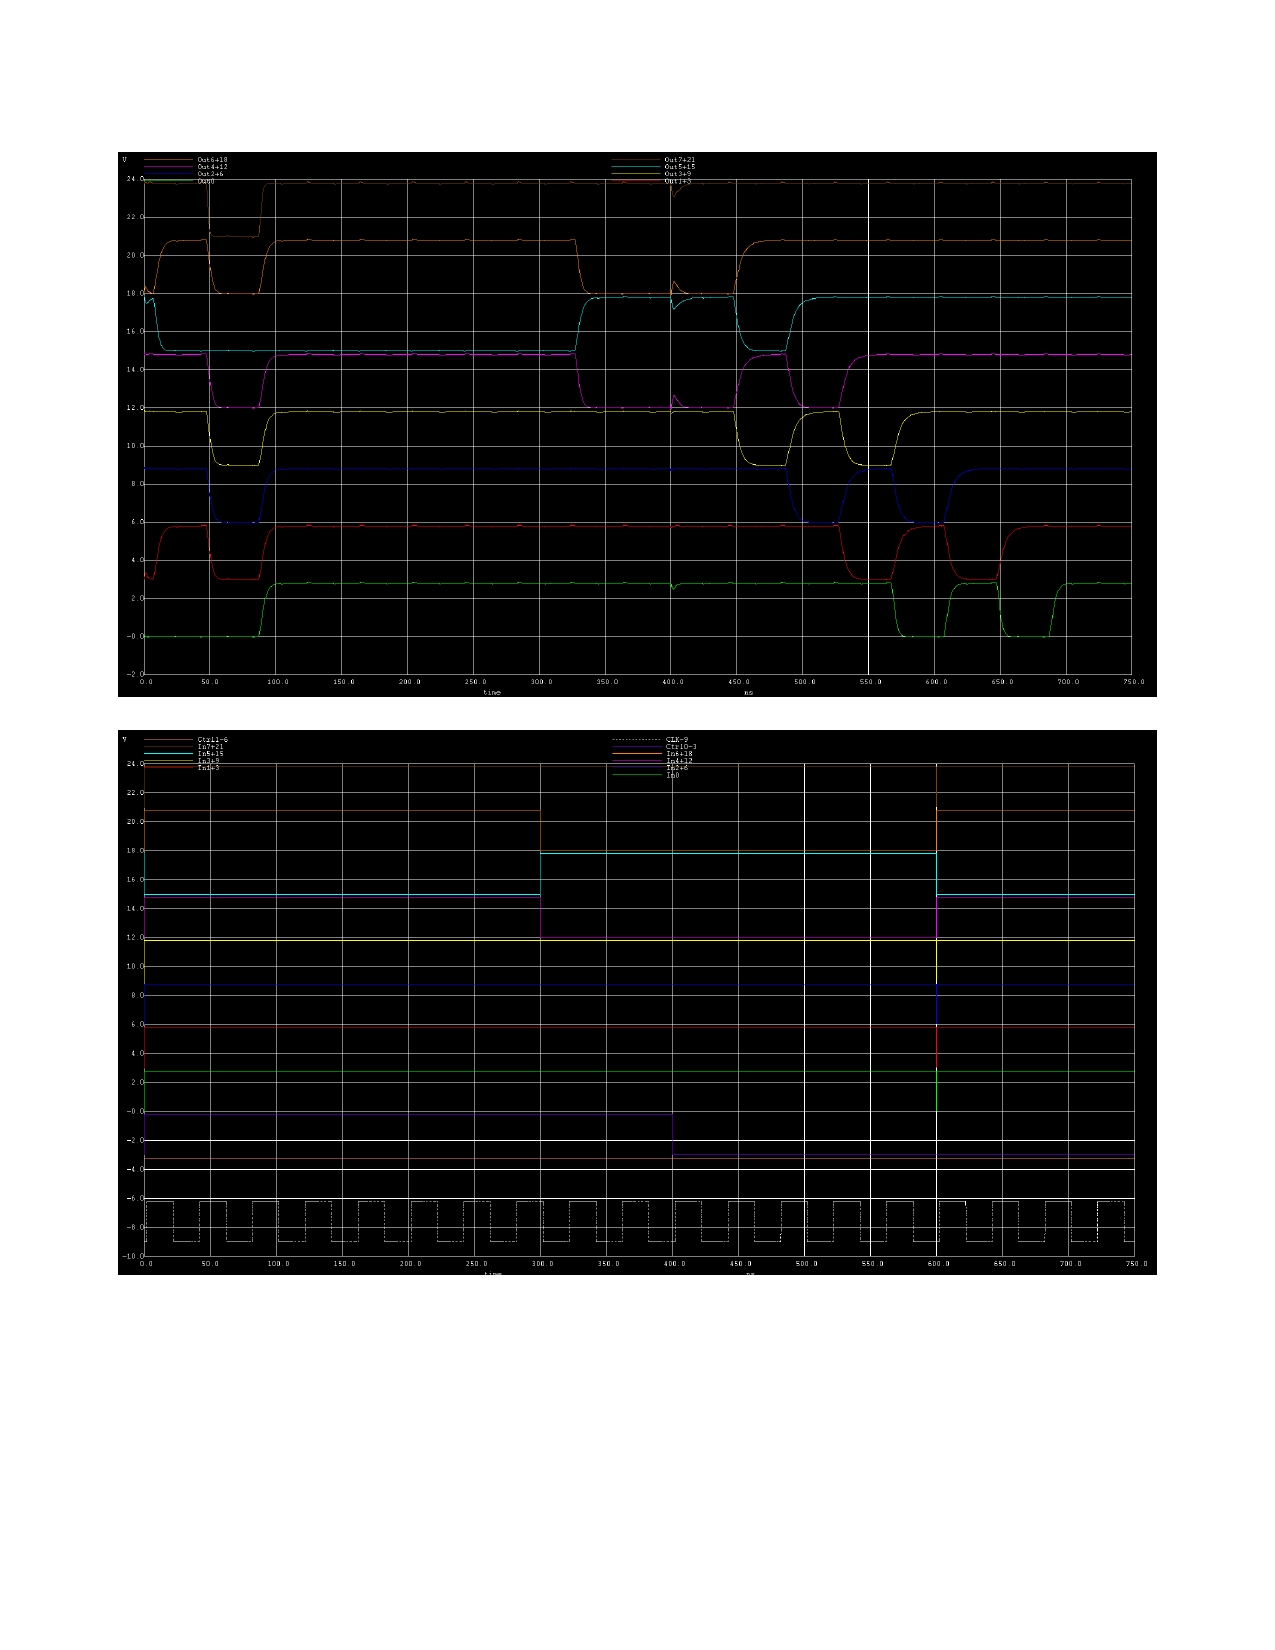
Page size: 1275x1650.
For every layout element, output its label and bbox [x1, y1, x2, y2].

picture [118, 152, 1157, 697]
picture [118, 730, 1157, 1275]
